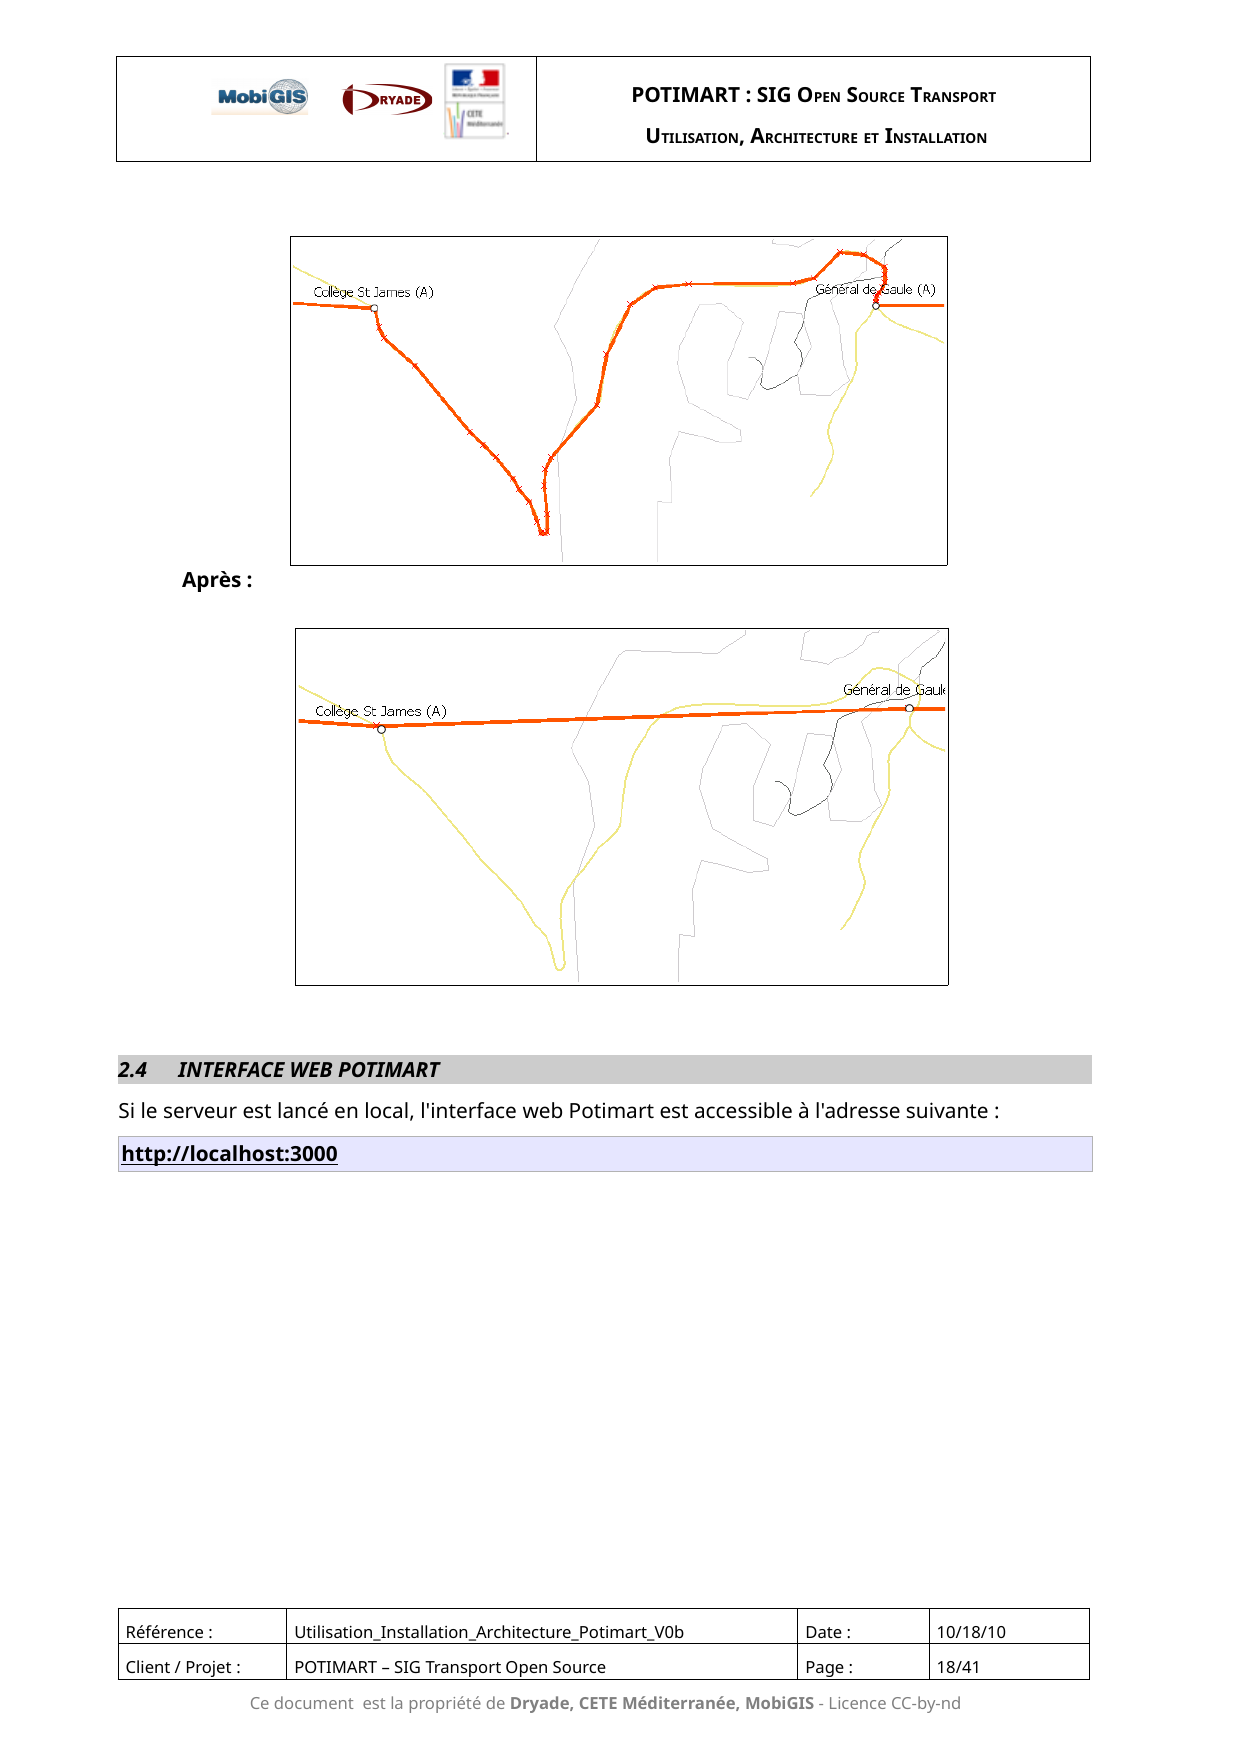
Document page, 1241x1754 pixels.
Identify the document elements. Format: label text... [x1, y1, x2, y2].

subtitle Interface web potimart [118, 1055, 1092, 1084]
picture [341, 84, 433, 115]
picture [293, 239, 945, 562]
picture [211, 78, 309, 115]
text http://localhost:3000 [119, 1137, 1092, 1171]
text Si le serveur est lancé en local, l'interface web Potimart est accessible à l'adresse suivante : [118, 1096, 1092, 1125]
picture [298, 630, 946, 982]
text Après : [182, 242, 1092, 593]
picture [443, 62, 509, 141]
